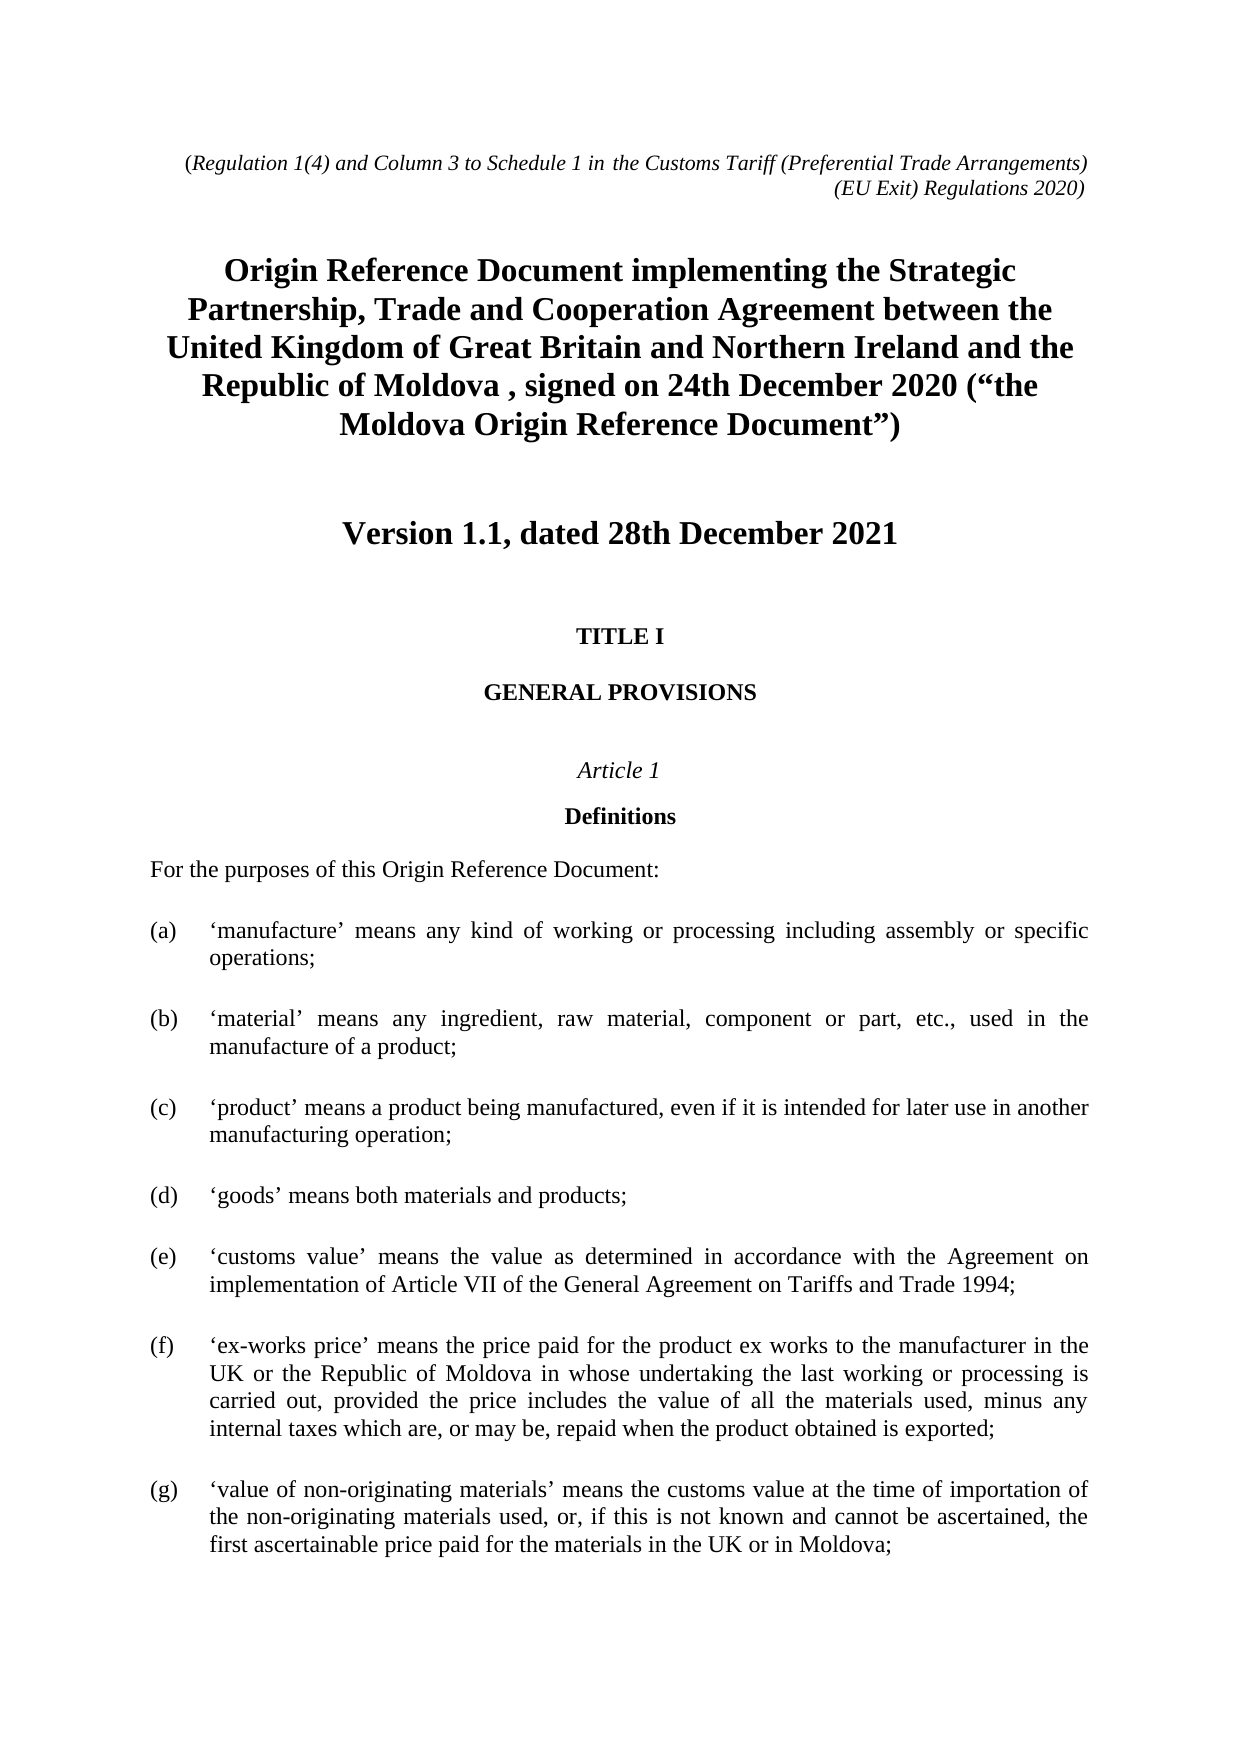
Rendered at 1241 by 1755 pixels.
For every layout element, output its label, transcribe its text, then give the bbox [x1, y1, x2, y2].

list ‘goods’ means both materials and products; [150, 1181, 1090, 1209]
list ‘material’ means any ingredient, raw material, component or part, etc., used in the manufacture of a product; [150, 1004, 1090, 1059]
text Version 1.1, dated 28th December 2021 [150, 513, 1090, 551]
list ‘manufacture’ means any kind of working or processing including assembly or specific operations; [150, 916, 1090, 971]
text TITLE I [150, 622, 1090, 650]
list ‘customs value’ means the value as determined in accordance with the Agreement on implementation of Article VII of the General Agreement on Tariffs and Trade 1994; [150, 1242, 1090, 1298]
text GENERAL PROVISIONS [150, 678, 1090, 706]
text Definitions [150, 802, 1090, 830]
text Origin Reference Document implementing the Strategic Partnership, Trade and Cooperation Agreement between the United Kingdom of Great Britain and Northern Ireland and the Republic of Moldova , signed on 24th December 2020 (“the Moldova Origin Reference Document”) [150, 250, 1090, 442]
text (Regulation 1(4) and Column 3 to Schedule 1 in the Customs Tariff (Preferential Trade Arrangements) (EU Exit) Regulations 2020) [150, 150, 1090, 200]
list ‘value of non-originating materials’ means the customs value at the time of importation of the non-originating materials used, or, if this is not known and cannot be ascertained, the first ascertainable price paid for the materials in the UK or in Moldova; [150, 1475, 1090, 1557]
list ‘ex-works price’ means the price paid for the product ex works to the manufacturer in the UK or the Republic of Moldova in whose undertaking the last working or processing is carried out, provided the price includes the value of all the materials used, minus any internal taxes which are, or may be, repaid when the product obtained is exported; [150, 1331, 1090, 1441]
text Article 1 [150, 756, 1090, 783]
text For the purposes of this Origin Reference Document: [150, 855, 1090, 882]
list ‘product’ means a product being manufactured, even if it is intended for later use in another manufacturing operation; [150, 1093, 1090, 1148]
